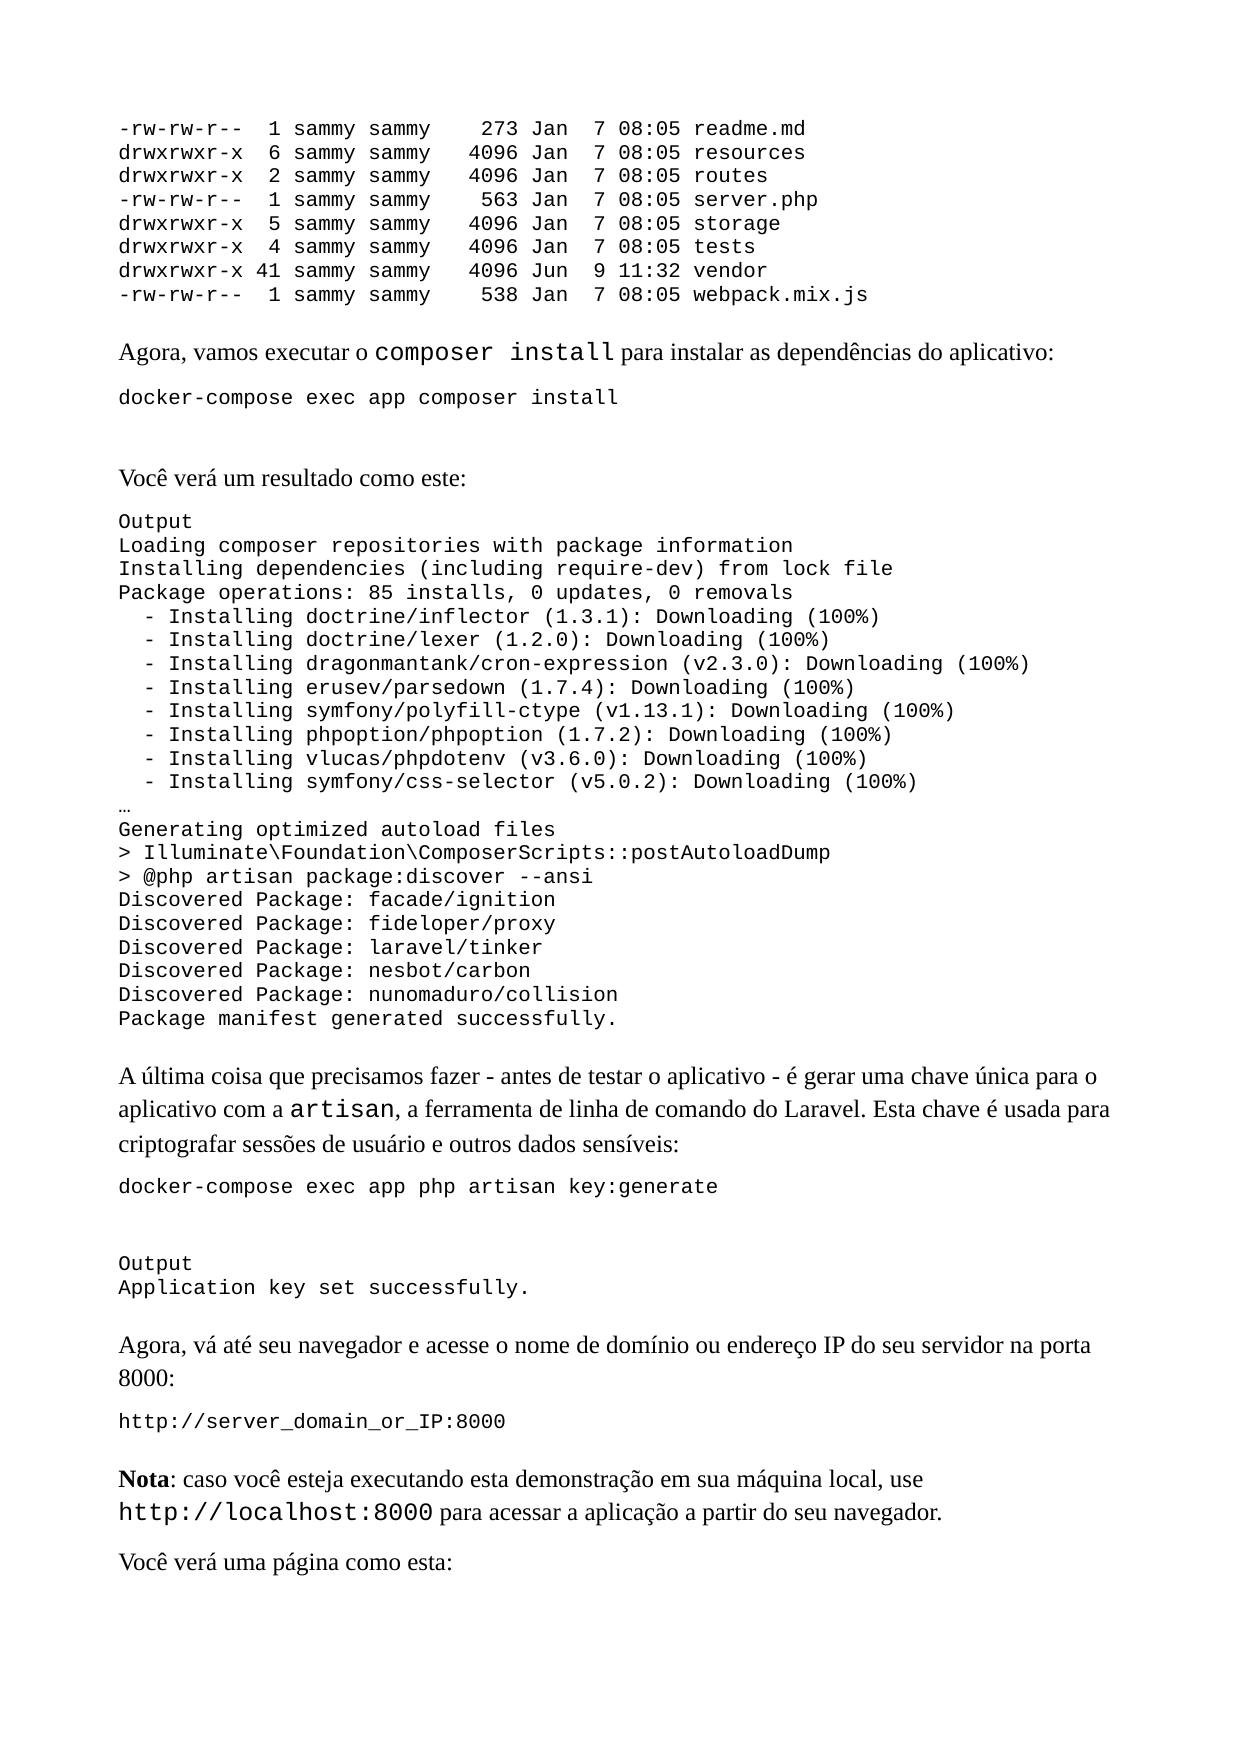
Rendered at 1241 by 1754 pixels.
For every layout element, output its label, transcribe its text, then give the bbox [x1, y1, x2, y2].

text > @php artisan package:discover --ansi [118, 866, 1122, 889]
text Generating optimized autoload files [118, 818, 1122, 842]
text Loading composer repositories with package information [118, 535, 1122, 558]
text -rw-rw-r-- 1 sammy sammy 273 Jan 7 08:05 readme.md [118, 118, 1122, 142]
text Você verá um resultado como este: [118, 463, 1122, 492]
text - Installing vlucas/phpdotenv (v3.6.0): Downloading (100%) [118, 748, 1122, 771]
text Discovered Package: nunomaduro/collision [118, 984, 1122, 1008]
text docker-compose exec app composer install [118, 387, 1122, 410]
text - Installing symfony/polyfill-ctype (v1.13.1): Downloading (100%) [118, 700, 1122, 724]
text Package operations: 85 installs, 0 updates, 0 removals [118, 582, 1122, 606]
text Discovered Package: nesbot/carbon [118, 960, 1122, 984]
text - Installing doctrine/lexer (1.2.0): Downloading (100%) [118, 629, 1122, 653]
text > Illuminate\Foundation\ComposerScripts::postAutoloadDump [118, 842, 1122, 866]
text Output [118, 511, 1122, 535]
text … [118, 795, 1122, 818]
text - Installing doctrine/inflector (1.3.1): Downloading (100%) [118, 606, 1122, 629]
text Agora, vá até seu navegador e acesse o nome de domínio ou endereço IP do seu servidor na porta 8000: [118, 1330, 1122, 1392]
text http://server_domain_or_IP:8000 [118, 1411, 1122, 1434]
text - Installing phpoption/phpoption (1.7.2): Downloading (100%) [118, 724, 1122, 748]
text Nota: caso você esteja executando esta demonstração em sua máquina local, use http://localhost:8000 para acessar a aplicação a partir do seu navegador. [118, 1464, 1122, 1528]
text - Installing dragonmantank/cron-expression (v2.3.0): Downloading (100%) [118, 653, 1122, 677]
text Discovered Package: fideloper/proxy [118, 913, 1122, 937]
text Output [118, 1253, 1122, 1277]
text Você verá uma página como esta: [118, 1547, 1122, 1576]
text - Installing symfony/css-selector (v5.0.2): Downloading (100%) [118, 771, 1122, 795]
text drwxrwxr-x 4 sammy sammy 4096 Jan 7 08:05 tests [118, 236, 1122, 260]
text - Installing erusev/parsedown (1.7.4): Downloading (100%) [118, 677, 1122, 700]
text Installing dependencies (including require-dev) from lock file [118, 558, 1122, 582]
text docker-compose exec app php artisan key:generate [118, 1177, 1122, 1200]
text drwxrwxr-x 6 sammy sammy 4096 Jan 7 08:05 resources [118, 142, 1122, 165]
text Application key set successfully. [118, 1277, 1122, 1301]
text -rw-rw-r-- 1 sammy sammy 563 Jan 7 08:05 server.php [118, 189, 1122, 213]
text drwxrwxr-x 41 sammy sammy 4096 Jun 9 11:32 vendor [118, 260, 1122, 284]
text Agora, vamos executar o composer install para instalar as dependências do aplicativo: [118, 337, 1122, 368]
text drwxrwxr-x 2 sammy sammy 4096 Jan 7 08:05 routes [118, 165, 1122, 189]
text A última coisa que precisamos fazer - antes de testar o aplicativo - é gerar uma chave única para o aplicativo com a artisan, a ferramenta de linha de comando do Laravel. Esta chave é usada para criptografar sessões de usuário e outros dados sensíveis: [118, 1061, 1122, 1158]
text Discovered Package: laravel/tinker [118, 937, 1122, 960]
text Package manifest generated successfully. [118, 1008, 1122, 1031]
text drwxrwxr-x 5 sammy sammy 4096 Jan 7 08:05 storage [118, 213, 1122, 236]
text -rw-rw-r-- 1 sammy sammy 538 Jan 7 08:05 webpack.mix.js [118, 284, 1122, 307]
text Discovered Package: facade/ignition [118, 889, 1122, 913]
